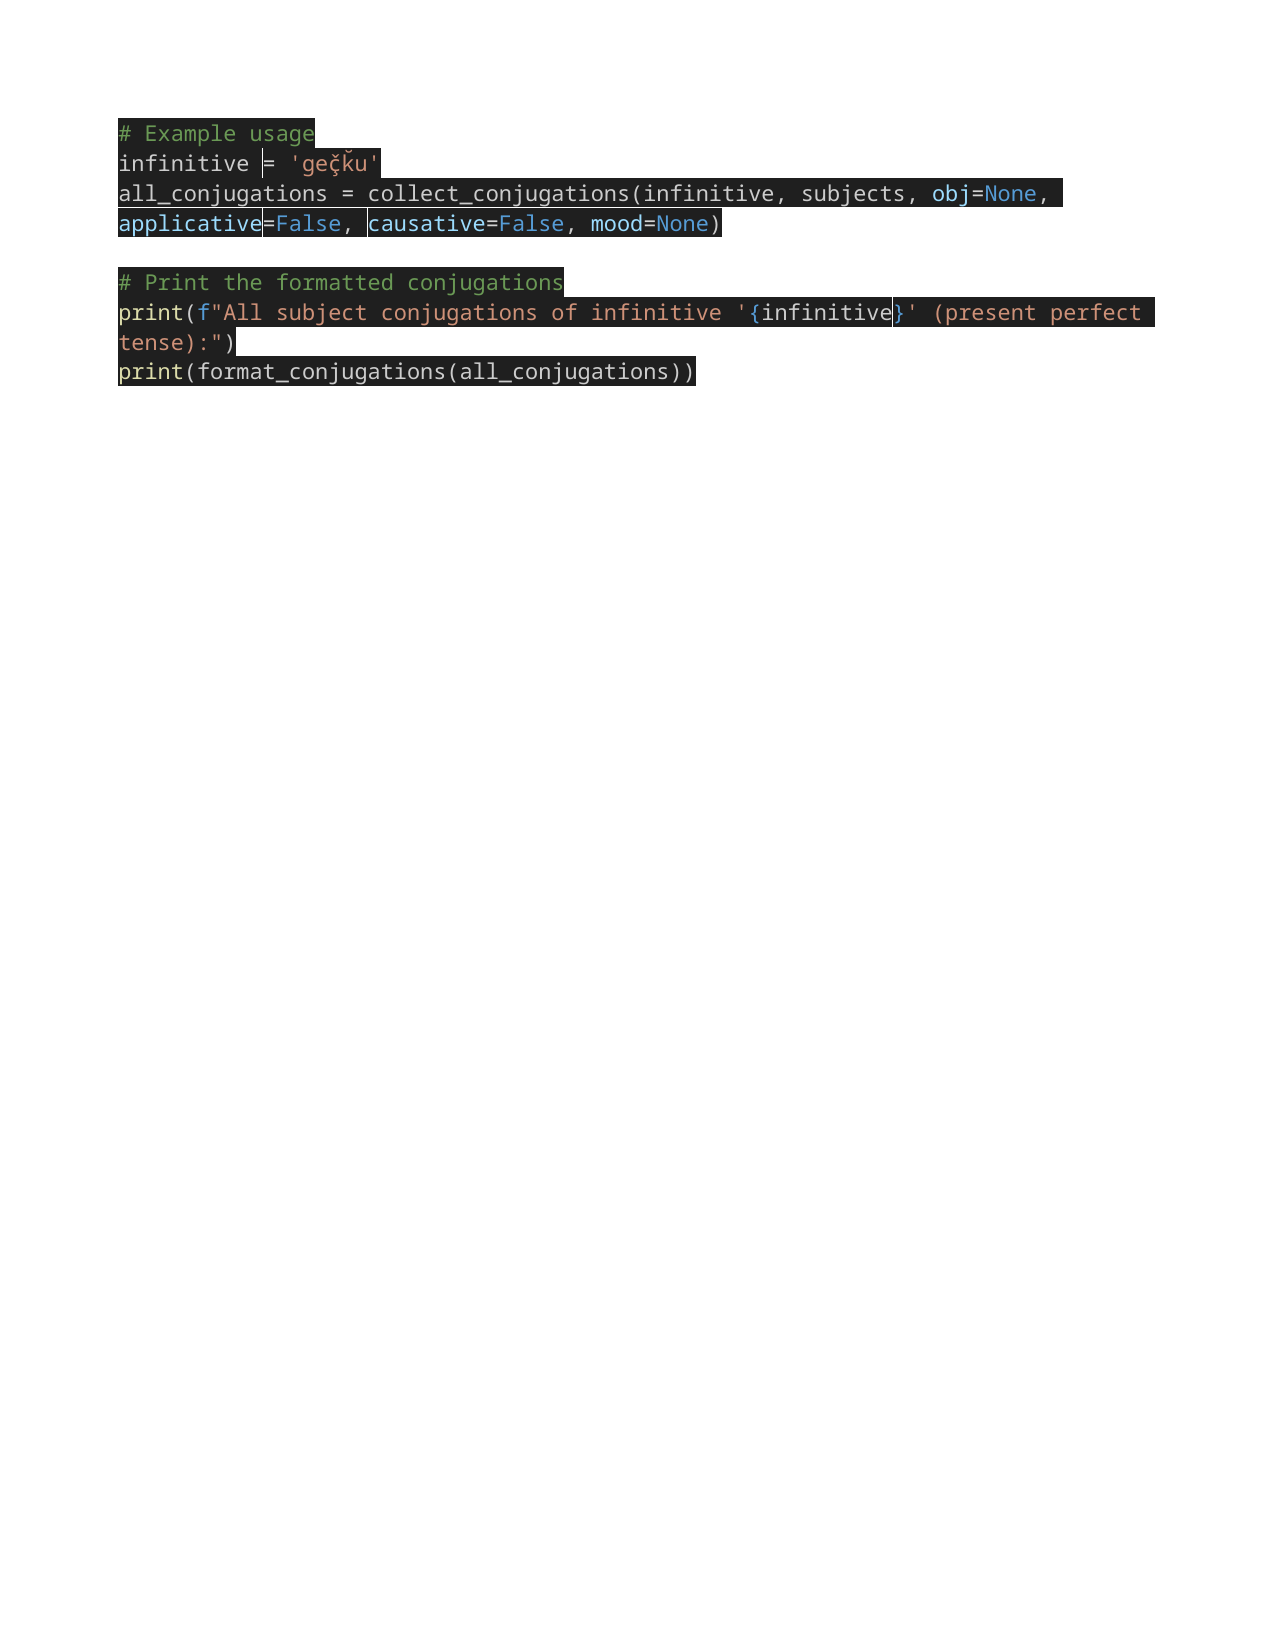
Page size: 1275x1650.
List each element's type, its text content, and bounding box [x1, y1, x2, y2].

text print(f"All subject conjugations of infinitive '{infinitive}' (present perfect tense):") [118, 297, 1157, 356]
text # Print the formatted conjugations [118, 267, 1157, 297]
text print(format_conjugations(all_conjugations)) [118, 356, 1157, 386]
text all_conjugations = collect_conjugations(infinitive, subjects, obj=None, applicative=False, causative=False, mood=None) [118, 178, 1157, 237]
text # Example usage [118, 118, 1157, 148]
text infinitive = 'geç̌k̆u' [118, 148, 1157, 178]
